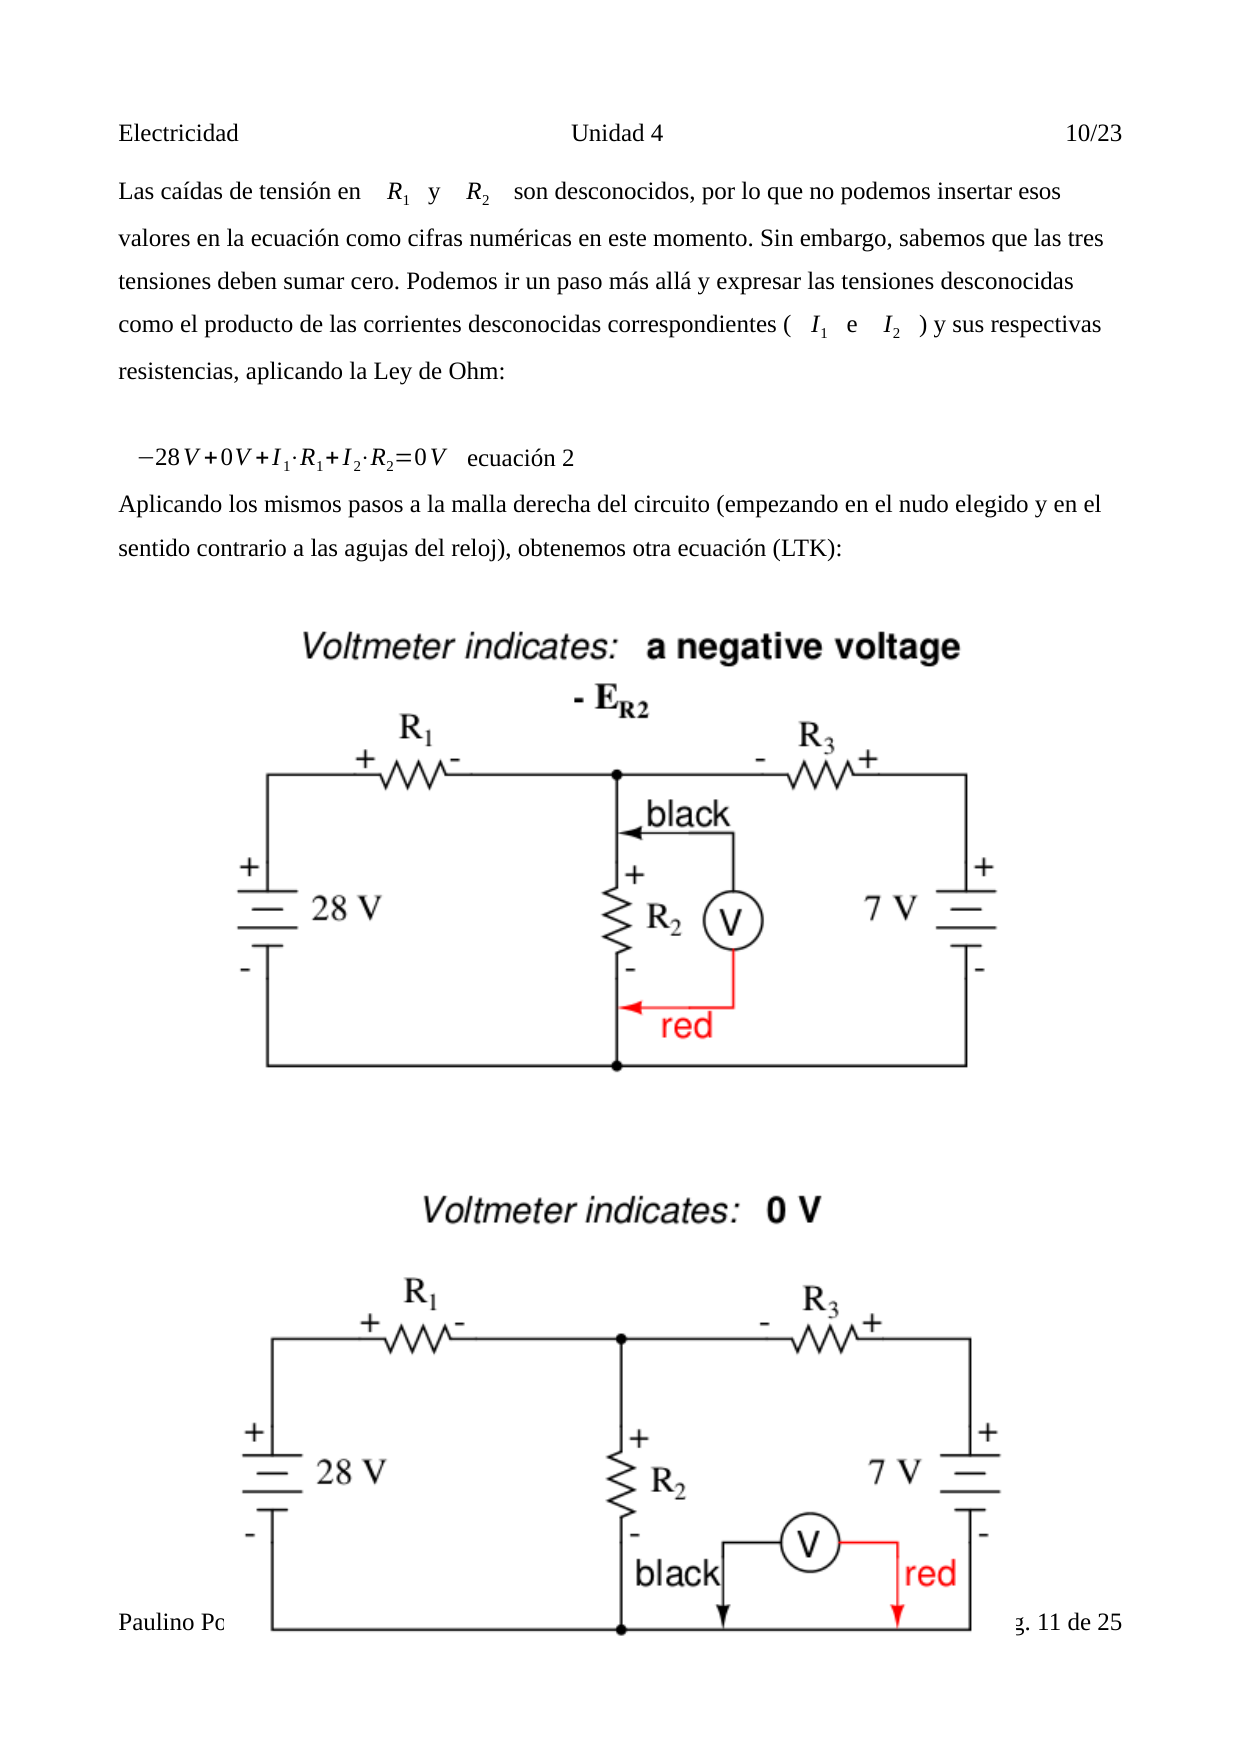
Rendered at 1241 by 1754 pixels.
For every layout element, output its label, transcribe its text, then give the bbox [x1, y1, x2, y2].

text tensiones deben sumar cero. Podemos ir un paso más allá y expresar las tensiones desconocidas como el producto de las corrientes desconocidas correspondientes (e ) y sus respectivas resistencias, aplicando la Ley de Ohm: [118, 266, 1122, 385]
text Aplicando los mismos pasos a la malla derecha del circuito (empezando en el nudo elegido y en el sentido contrario a las agujas del reloj), obtenemos otra ecuación (LTK): [118, 489, 1122, 561]
picture [217, 618, 1024, 1102]
text ecuación 2 [118, 443, 1122, 475]
text Las caídas de tensión en y son desconocidos, por lo que no podemos insertar esos valores en la ecuación como cifras numéricas en este momento. Sin embargo, sabemos que las tres [118, 176, 1122, 252]
picture [224, 1179, 1017, 1639]
